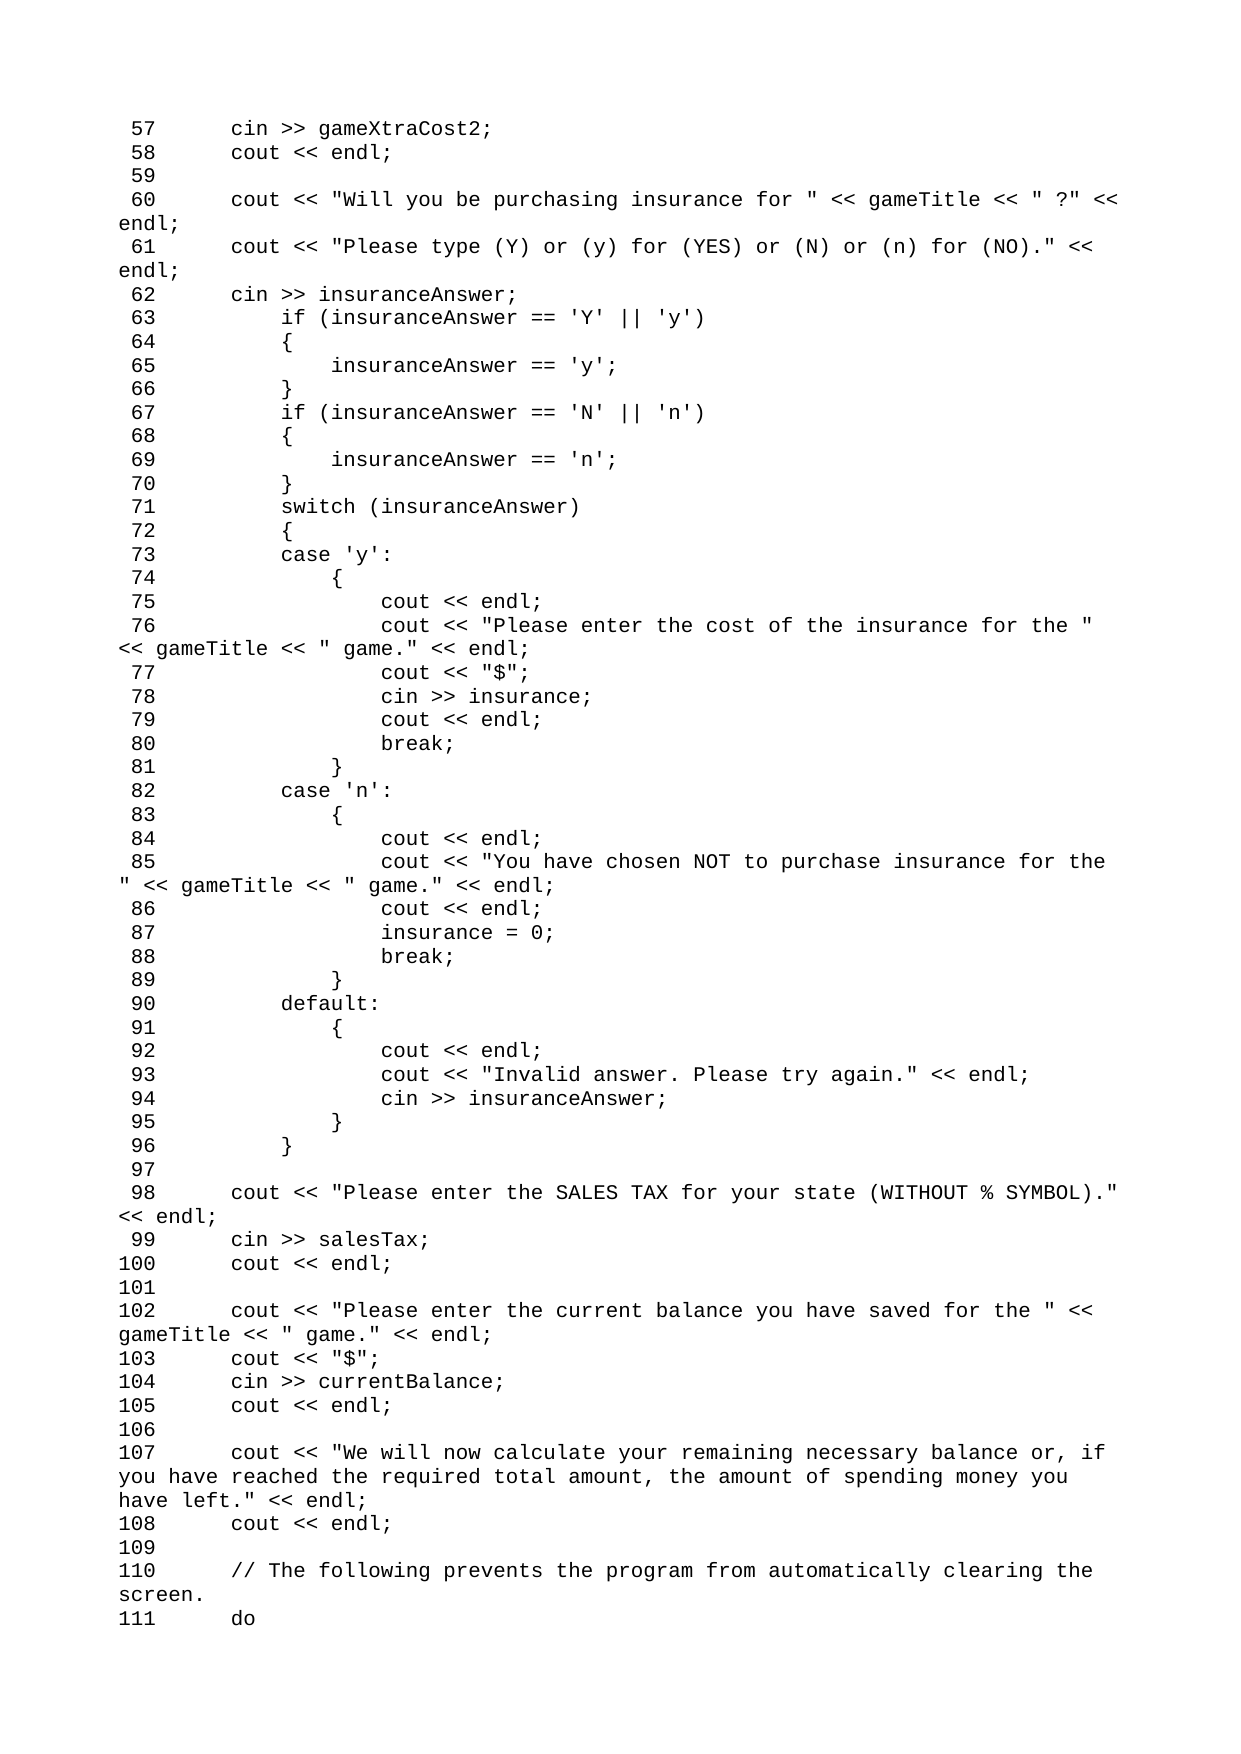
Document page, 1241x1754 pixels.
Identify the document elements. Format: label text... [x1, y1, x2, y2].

subtitle 60 cout << "Will you be purchasing insurance for " << gameTitle << " ?" << endl; [118, 189, 1122, 236]
subtitle 79 cout << endl; [118, 709, 1122, 733]
subtitle 107 cout << "We will now calculate your remaining necessary balance or, if you have reached the required total amount, the amount of spending money you have left." << endl; [118, 1442, 1122, 1513]
subtitle 104 cin >> currentBalance; [118, 1371, 1122, 1395]
subtitle 106 [118, 1419, 1122, 1442]
subtitle 85 cout << "You have chosen NOT to purchase insurance for the " << gameTitle << " game." << endl; [118, 851, 1122, 898]
subtitle 61 cout << "Please type (Y) or (y) for (YES) or (N) or (n) for (NO)." << endl; [118, 236, 1122, 284]
subtitle 57 cin >> gameXtraCost2; [118, 118, 1122, 142]
subtitle 102 cout << "Please enter the current balance you have saved for the " << gameTitle << " game." << endl; [118, 1300, 1122, 1348]
subtitle 109 [118, 1537, 1122, 1561]
subtitle 99 cin >> salesTax; [118, 1229, 1122, 1253]
subtitle 83 { [118, 804, 1122, 827]
subtitle 87 insurance = 0; [118, 922, 1122, 946]
subtitle 90 default: [118, 993, 1122, 1017]
subtitle 69 insuranceAnswer == 'n'; [118, 449, 1122, 473]
subtitle 95 } [118, 1111, 1122, 1135]
subtitle 96 } [118, 1135, 1122, 1158]
subtitle 70 } [118, 473, 1122, 496]
subtitle 88 break; [118, 946, 1122, 969]
subtitle 97 [118, 1158, 1122, 1182]
subtitle 80 break; [118, 733, 1122, 757]
subtitle 111 do [118, 1608, 1122, 1631]
subtitle 59 [118, 165, 1122, 189]
subtitle 108 cout << endl; [118, 1513, 1122, 1537]
subtitle 84 cout << endl; [118, 827, 1122, 851]
subtitle 71 switch (insuranceAnswer) [118, 496, 1122, 520]
subtitle 86 cout << endl; [118, 898, 1122, 922]
subtitle 68 { [118, 426, 1122, 449]
subtitle 92 cout << endl; [118, 1040, 1122, 1064]
subtitle 74 { [118, 567, 1122, 591]
subtitle 94 cin >> insuranceAnswer; [118, 1088, 1122, 1111]
subtitle 62 cin >> insuranceAnswer; [118, 284, 1122, 307]
subtitle 58 cout << endl; [118, 142, 1122, 165]
subtitle 101 [118, 1277, 1122, 1300]
subtitle 82 case 'n': [118, 780, 1122, 804]
subtitle 81 } [118, 757, 1122, 780]
subtitle 105 cout << endl; [118, 1395, 1122, 1419]
subtitle 64 { [118, 331, 1122, 354]
subtitle 78 cin >> insurance; [118, 686, 1122, 709]
subtitle 110 // The following prevents the program from automatically clearing the screen. [118, 1561, 1122, 1608]
subtitle 72 { [118, 520, 1122, 544]
subtitle 65 insuranceAnswer == 'y'; [118, 354, 1122, 378]
subtitle 73 case 'y': [118, 544, 1122, 567]
subtitle 103 cout << "$"; [118, 1348, 1122, 1371]
subtitle 91 { [118, 1017, 1122, 1040]
subtitle 67 if (insuranceAnswer == 'N' || 'n') [118, 402, 1122, 426]
subtitle 77 cout << "$"; [118, 662, 1122, 686]
subtitle 98 cout << "Please enter the SALES TAX for your state (WITHOUT % SYMBOL)." << endl; [118, 1182, 1122, 1229]
subtitle 75 cout << endl; [118, 591, 1122, 615]
subtitle 89 } [118, 969, 1122, 993]
subtitle 66 } [118, 378, 1122, 402]
subtitle 76 cout << "Please enter the cost of the insurance for the " << gameTitle << " game." << endl; [118, 615, 1122, 662]
subtitle 93 cout << "Invalid answer. Please try again." << endl; [118, 1064, 1122, 1088]
subtitle 63 if (insuranceAnswer == 'Y' || 'y') [118, 307, 1122, 331]
subtitle 100 cout << endl; [118, 1253, 1122, 1277]
